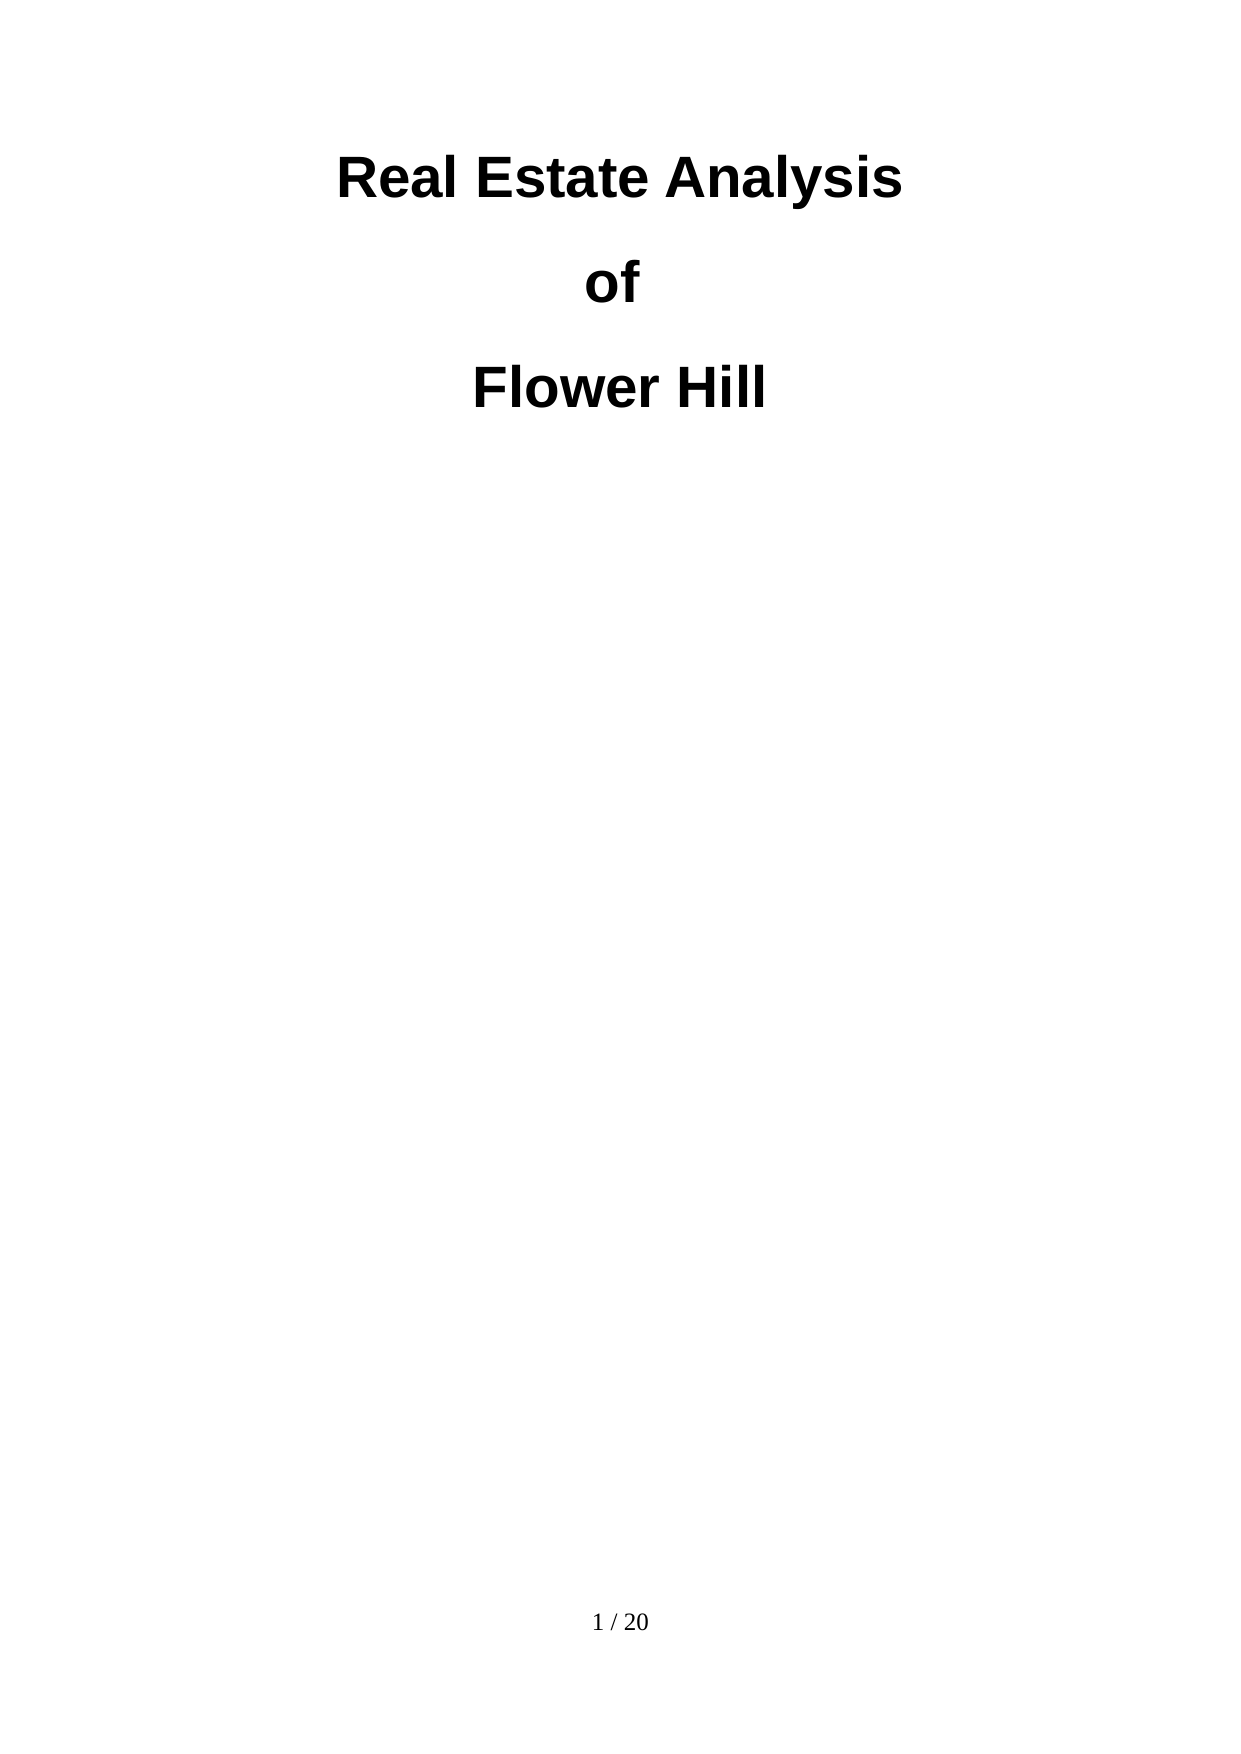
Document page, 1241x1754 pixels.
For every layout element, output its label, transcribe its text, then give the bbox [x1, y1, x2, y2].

title Real Estate Analysis [118, 143, 1122, 210]
title of [118, 248, 1122, 315]
title Flower Hill [118, 352, 1122, 419]
